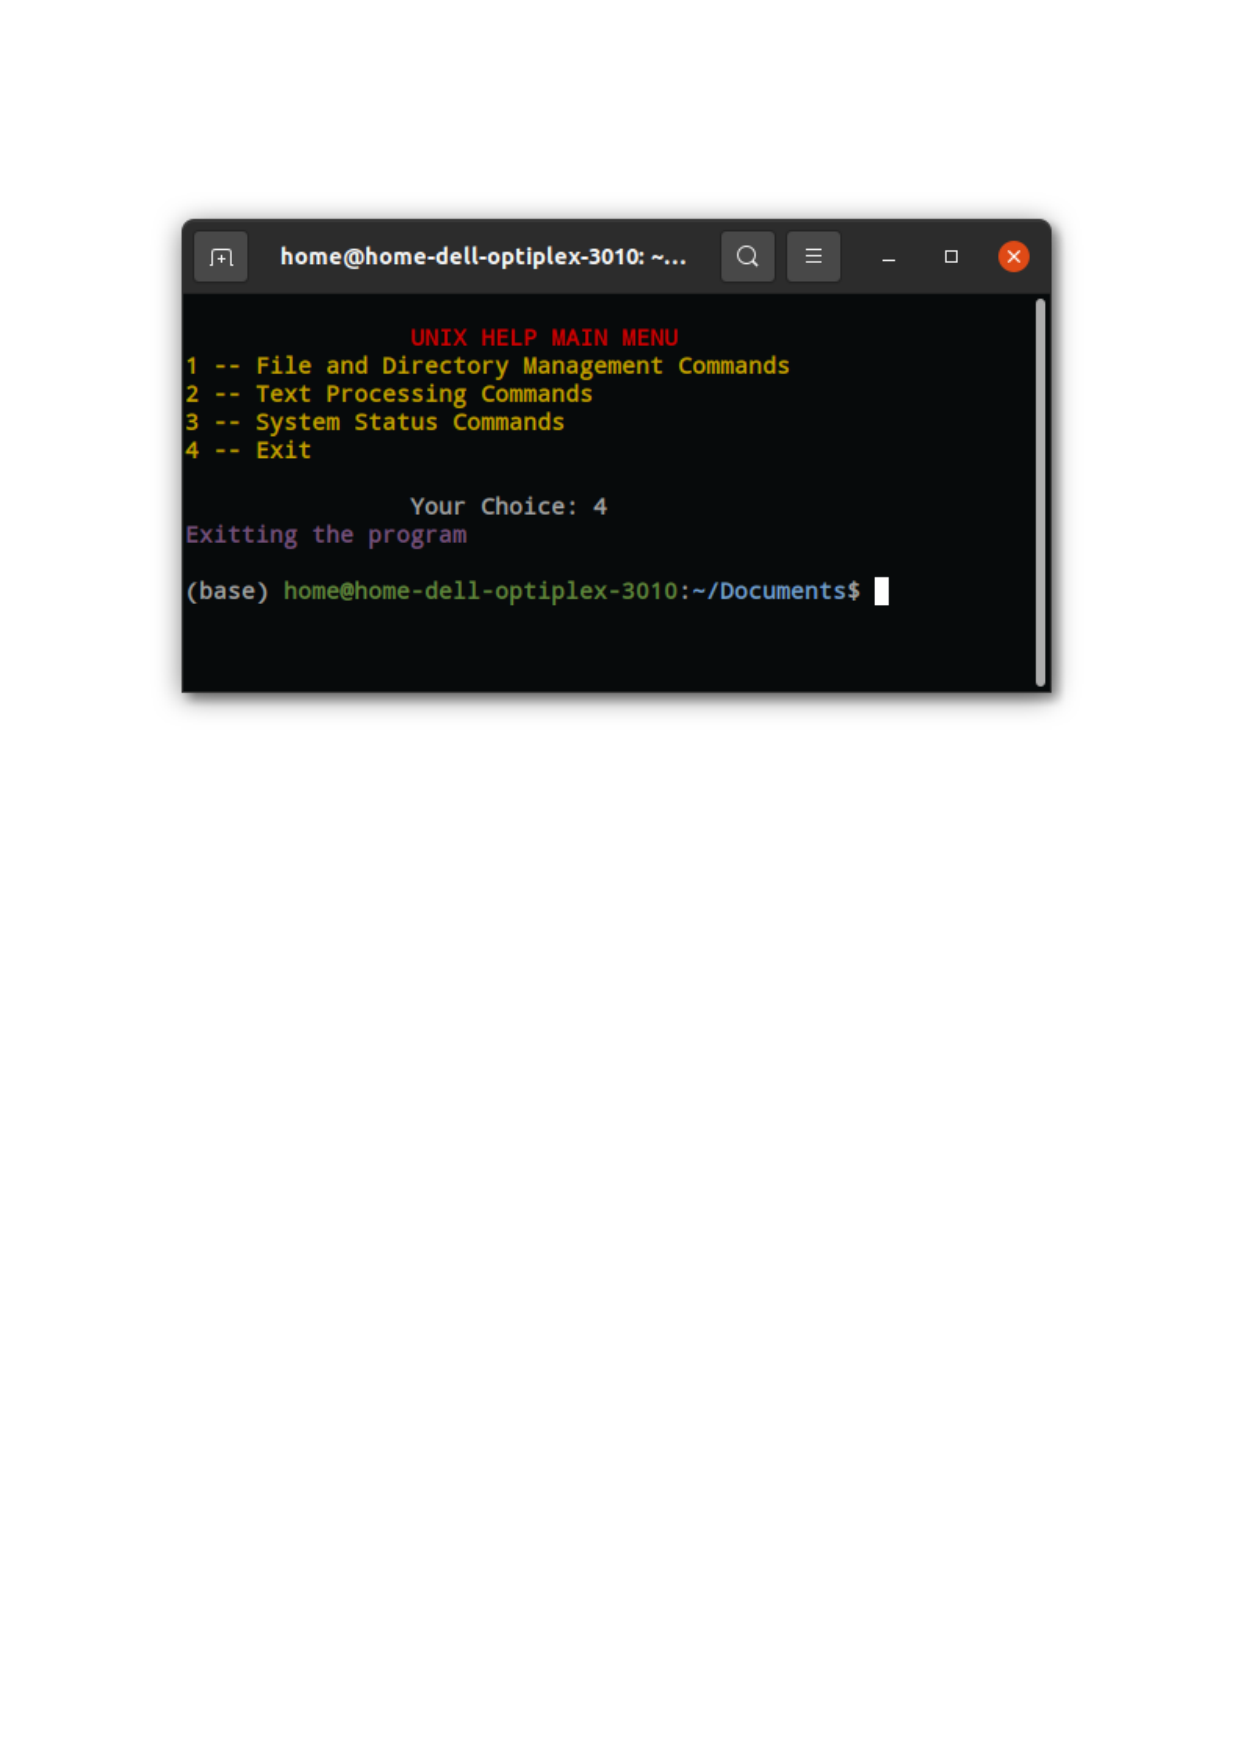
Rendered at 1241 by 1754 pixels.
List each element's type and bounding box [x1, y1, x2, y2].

picture [135, 177, 1105, 751]
